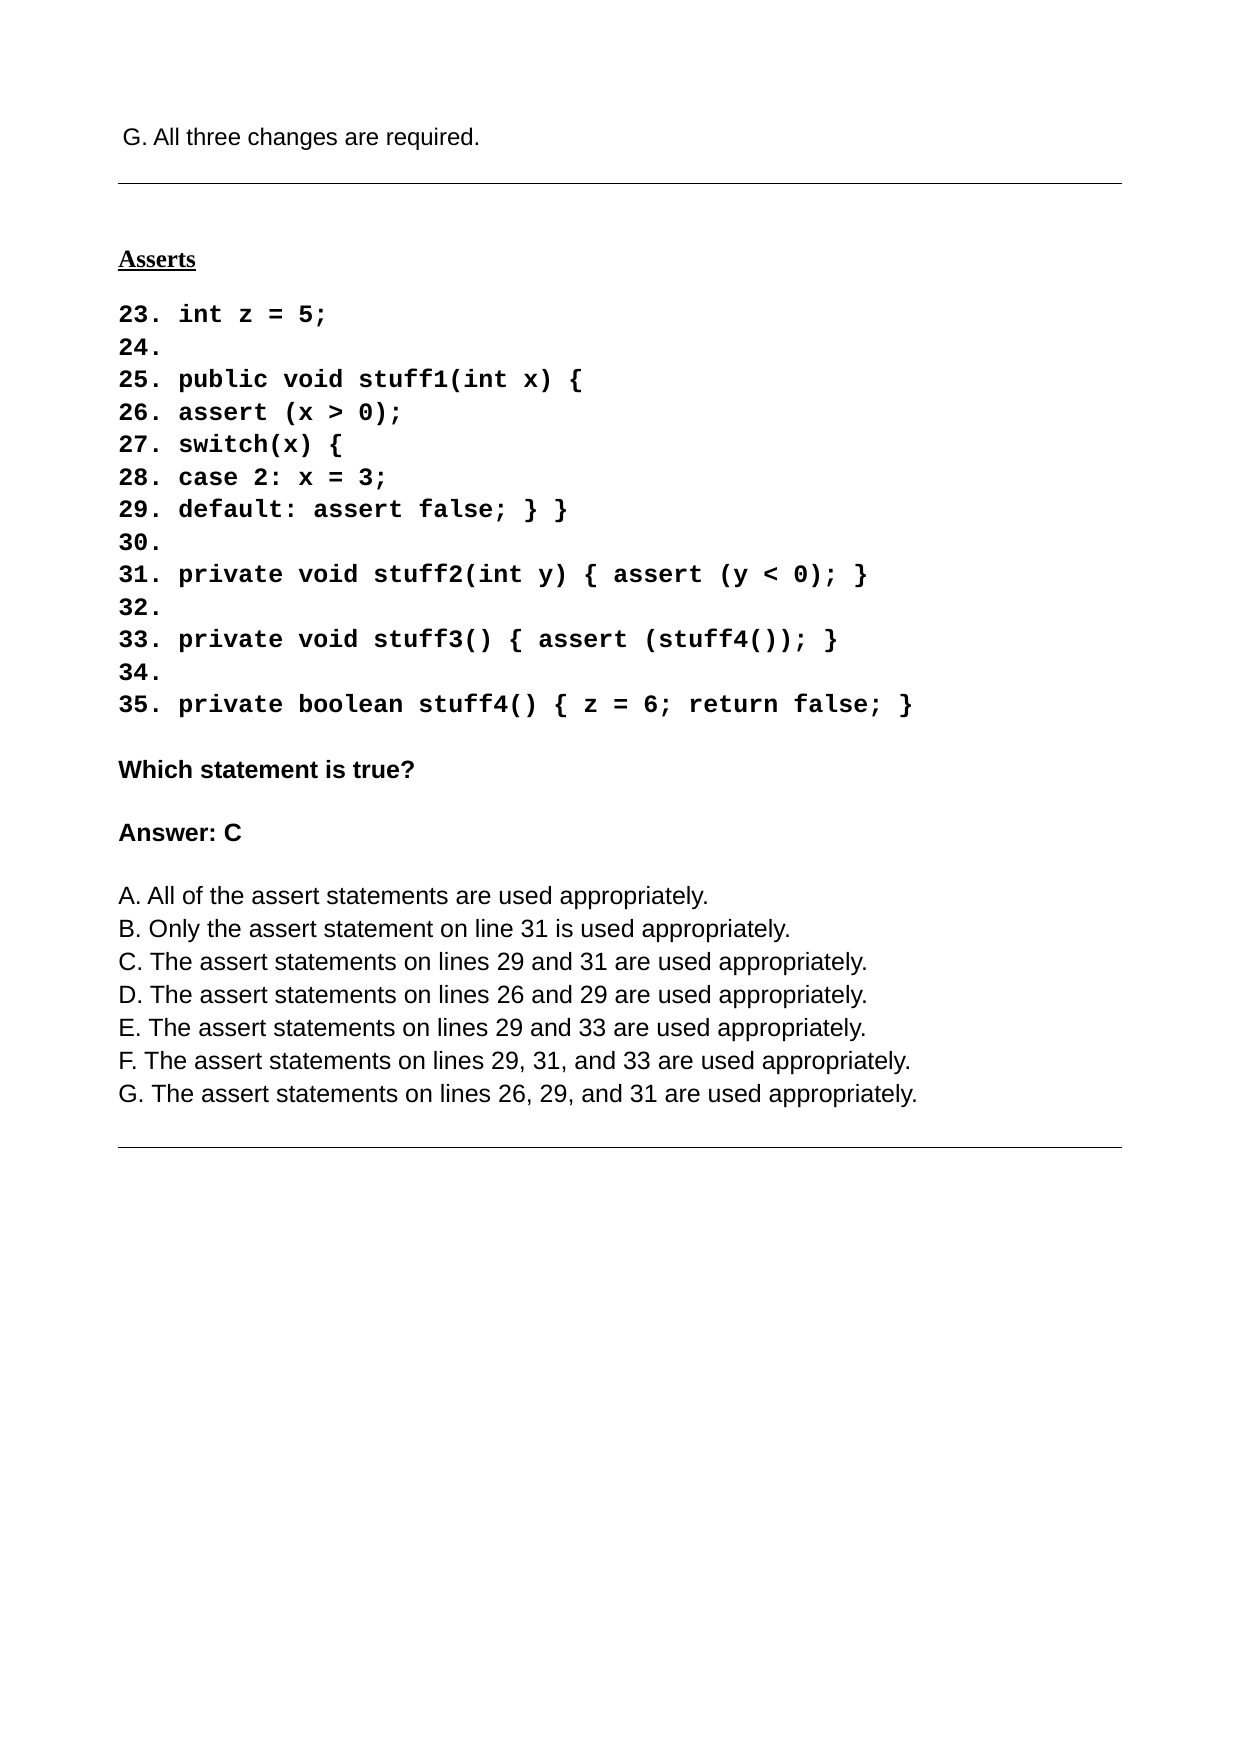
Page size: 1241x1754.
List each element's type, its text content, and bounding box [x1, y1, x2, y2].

text F. The assert statements on lines 29, 31, and 33 are used appropriately. [118, 1046, 1122, 1075]
text 29. default: assert false; } } [118, 497, 1122, 525]
text 28. case 2: x = 3; [118, 464, 1122, 493]
text E. The assert statements on lines 29 and 33 are used appropriately. [118, 1013, 1122, 1042]
text 33. private void stuff3() { assert (stuff4()); } [118, 627, 1122, 655]
text Answer: C [118, 818, 1122, 847]
text 30. [118, 529, 1122, 558]
text G. The assert statements on lines 26, 29, and 31 are used appropriately. [118, 1079, 1122, 1108]
text 26. assert (x > 0); [118, 399, 1122, 428]
text 32. [118, 594, 1122, 623]
text 25. public void stuff1(int x) { [118, 367, 1122, 395]
text 23. int z = 5; [118, 302, 1122, 330]
text C. The assert statements on lines 29 and 31 are used appropriately. [118, 947, 1122, 976]
text 24. [118, 334, 1122, 363]
text 35. private boolean stuff4() { z = 6; return false; } [118, 692, 1122, 720]
text Which statement is true? [118, 755, 1122, 783]
text B. Only the assert statement on line 31 is used appropriately. [118, 914, 1122, 943]
text D. The assert statements on lines 26 and 29 are used appropriately. [118, 980, 1122, 1009]
text 34. [118, 659, 1122, 688]
text Asserts [118, 244, 1122, 273]
text 27. switch(x) { [118, 432, 1122, 460]
text A. All of the assert statements are used appropriately. [118, 881, 1122, 910]
text G. All three changes are required. [118, 118, 1122, 183]
text 31. private void stuff2(int y) { assert (y < 0); } [118, 562, 1122, 590]
